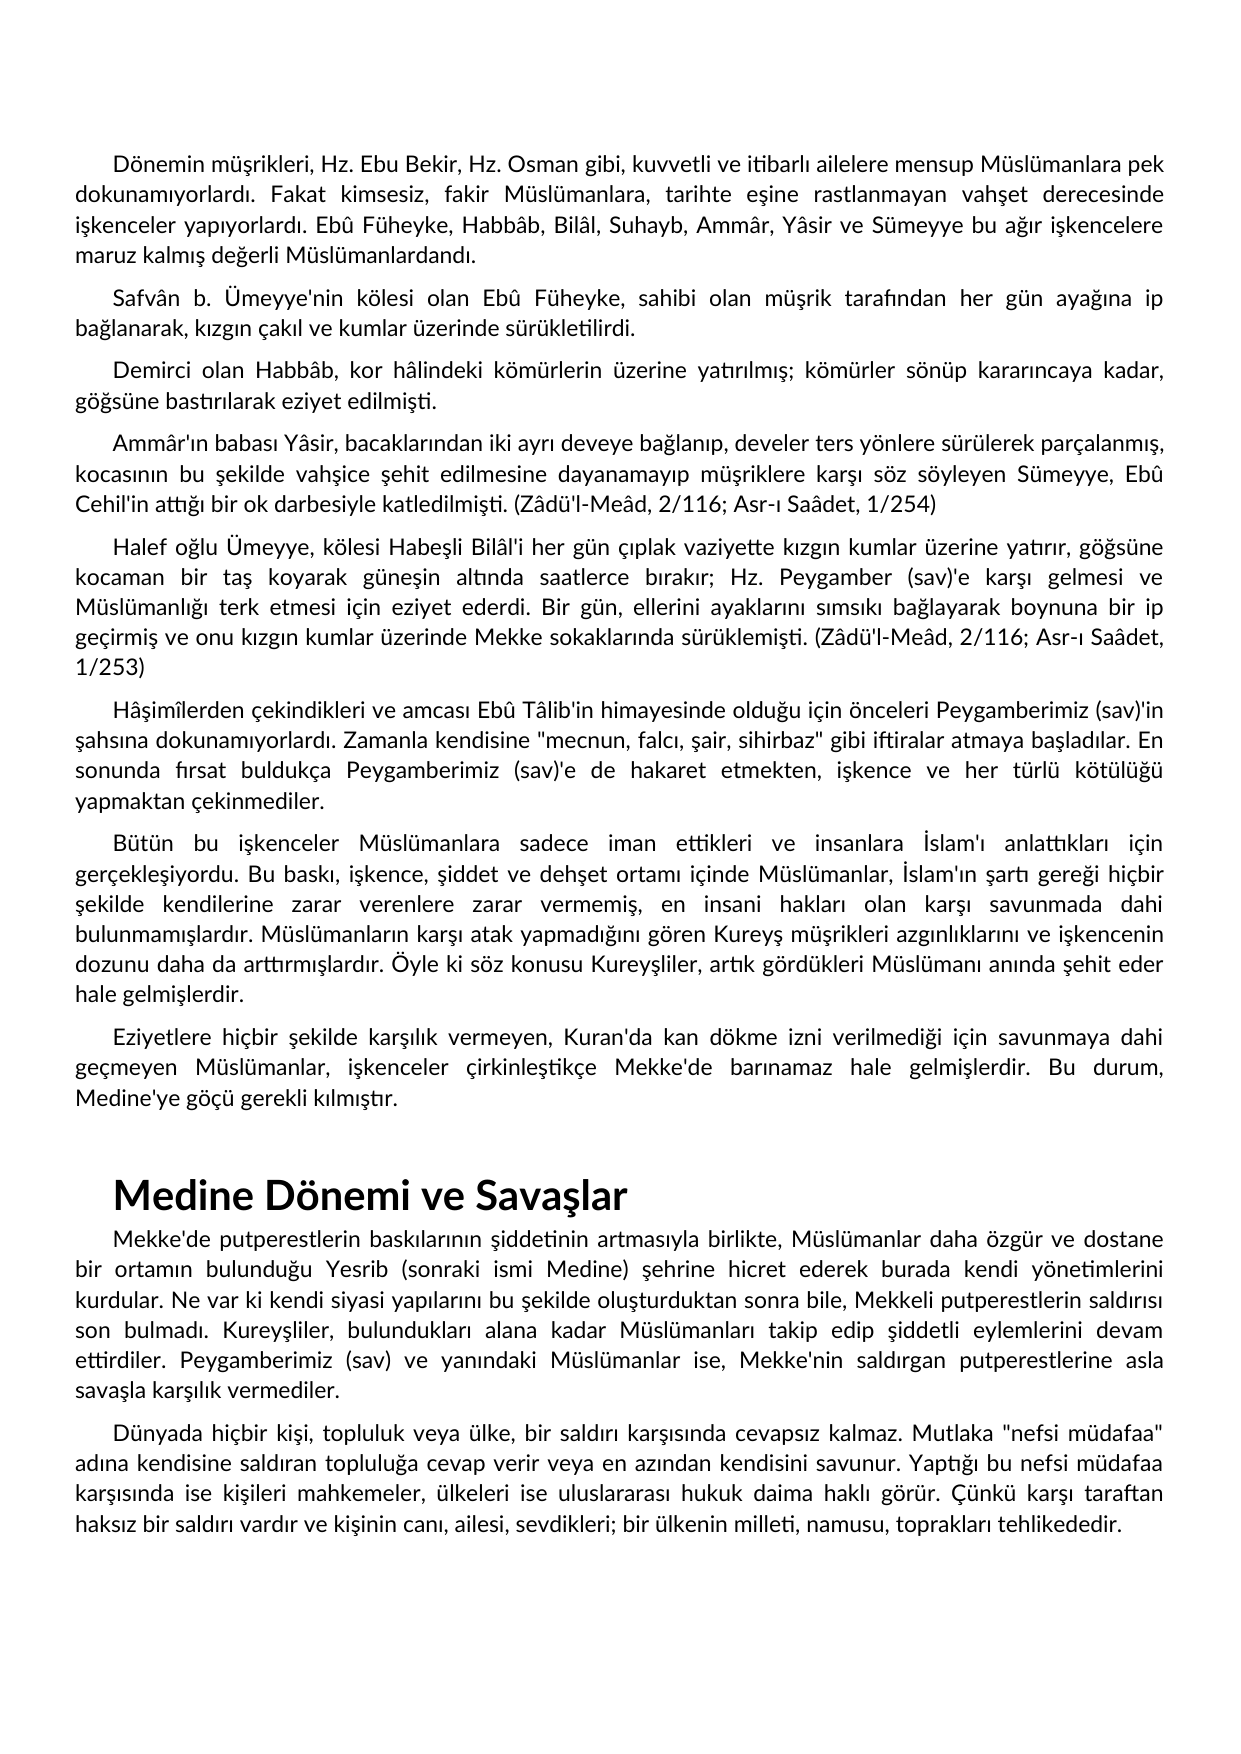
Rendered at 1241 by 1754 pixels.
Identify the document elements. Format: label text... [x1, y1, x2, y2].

text Demirci olan Habbâb, kor hâlindeki kömürlerin üzerine yatırılmış; kömürler sönüp kararıncaya kadar, göğsüne bastırılarak eziyet edilmişti. [75, 356, 1165, 414]
text Dünyada hiçbir kişi, topluluk veya ülke, bir saldırı karşısında cevapsız kalmaz. Mutlaka "nefsi müdafaa" adına kendisine saldıran topluluğa cevap verir veya en azından kendisini savunur. Yaptığı bu nefsi müdafaa karşısında ise kişileri mahkemeler, ülkeleri ise uluslararası hukuk daima haklı görür. Çünkü karşı taraftan haksız bir saldırı vardır ve kişinin canı, ailesi, sevdikleri; bir ülkenin milleti, namusu, toprakları tehlikededir. [75, 1419, 1165, 1537]
text Ammâr'ın babası Yâsir, bacaklarından iki ayrı deveye bağlanıp, develer ters yönlere sürülerek parçalanmış, kocasının bu şekilde vahşice şehit edilmesine dayanamayıp müşriklere karşı söz söyleyen Sümeyye, Ebû Cehil'in attığı bir ok darbesiyle katledilmişti. (Zâdü'l-Meâd, 2/116; Asr-ı Saâdet, 1/254) [75, 429, 1165, 517]
text Dönemin müşrikleri, Hz. Ebu Bekir, Hz. Osman gibi, kuvvetli ve itibarlı ailelere mensup Müslümanlara pek dokunamıyorlardı. Fakat kimsesiz, fakir Müslümanlara, tarihte eşine rastlanmayan vahşet derecesinde işkenceler yapıyorlardı. Ebû Füheyke, Habbâb, Bilâl, Suhayb, Ammâr, Yâsir ve Sümeyye bu ağır işkencelere maruz kalmış değerli Müslümanlardandı. [75, 150, 1165, 268]
text Safvân b. Ümeyye'nin kölesi olan Ebû Füheyke, sahibi olan müşrik tarafından her gün ayağına ip bağlanarak, kızgın çakıl ve kumlar üzerinde sürükletilirdi. [75, 283, 1165, 341]
text Halef oğlu Ümeyye, kölesi Habeşli Bilâl'i her gün çıplak vaziyette kızgın kumlar üzerine yatırır, göğsüne kocaman bir taş koyarak güneşin altında saatlerce bırakır; Hz. Peygamber (sav)'e karşı gelmesi ve Müslümanlığı terk etmesi için eziyet ederdi. Bir gün, ellerini ayaklarını sımsıkı bağlayarak boynuna bir ip geçirmiş ve onu kızgın kumlar üzerinde Mekke sokaklarında sürüklemişti. (Zâdü'l-Meâd, 2/116; Asr-ı Saâdet, 1/253) [75, 532, 1165, 681]
text Bütün bu işkenceler Müslümanlara sadece iman ettikleri ve insanlara İslam'ı anlattıkları için gerçekleşiyordu. Bu baskı, işkence, şiddet ve dehşet ortamı içinde Müslümanlar, İslam'ın şartı gereği hiçbir şekilde kendilerine zarar verenlere zarar vermemiş, en insani hakları olan karşı savunmada dahi bulunmamışlardır. Müslümanların karşı atak yapmadığını gören Kureyş müşrikleri azgınlıklarını ve işkencenin dozunu daha da arttırmışlardır. Öyle ki söz konusu Kureyşliler, artık gördükleri Müslümanı anında şehit eder hale gelmişlerdir. [75, 829, 1165, 1008]
text Hâşimîlerden çekindikleri ve amcası Ebû Tâlib'in himayesinde olduğu için önceleri Peygamberimiz (sav)'in şahsına dokunamıyorlardı. Zamanla kendisine "mecnun, falcı, şair, sihirbaz" gibi iftiralar atmaya başladılar. En sonunda fırsat buldukça Peygamberimiz (sav)'e de hakaret etmekten, işkence ve her türlü kötülüğü yapmaktan çekinmediler. [75, 696, 1165, 814]
text Mekke'de putperestlerin baskılarının şiddetinin artmasıyla birlikte, Müslümanlar daha özgür ve dostane bir ortamın bulunduğu Yesrib (sonraki ismi Medine) şehrine hicret ederek burada kendi yönetimlerini kurdular. Ne var ki kendi siyasi yapılarını bu şekilde oluşturduktan sonra bile, Mekkeli putperestlerin saldırısı son bulmadı. Kureyşliler, bulundukları alana kadar Müslümanları takip edip şiddetli eylemlerini devam ettirdiler. Peygamberimiz (sav) ve yanındaki Müslümanlar ise, Mekke'nin saldırgan putperestlerine asla savaşla karşılık vermediler. [75, 1225, 1165, 1403]
text Eziyetlere hiçbir şekilde karşılık vermeyen, Kuran'da kan dökme izni verilmediği için savunmaya dahi geçmeyen Müslümanlar, işkenceler çirkinleştikçe Mekke'de barınamaz hale gelmişlerdir. Bu durum, Medine'ye göçü gerekli kılmıştır. [75, 1023, 1165, 1111]
subtitle Medine Dönemi ve Savaşlar [112, 1169, 1165, 1219]
